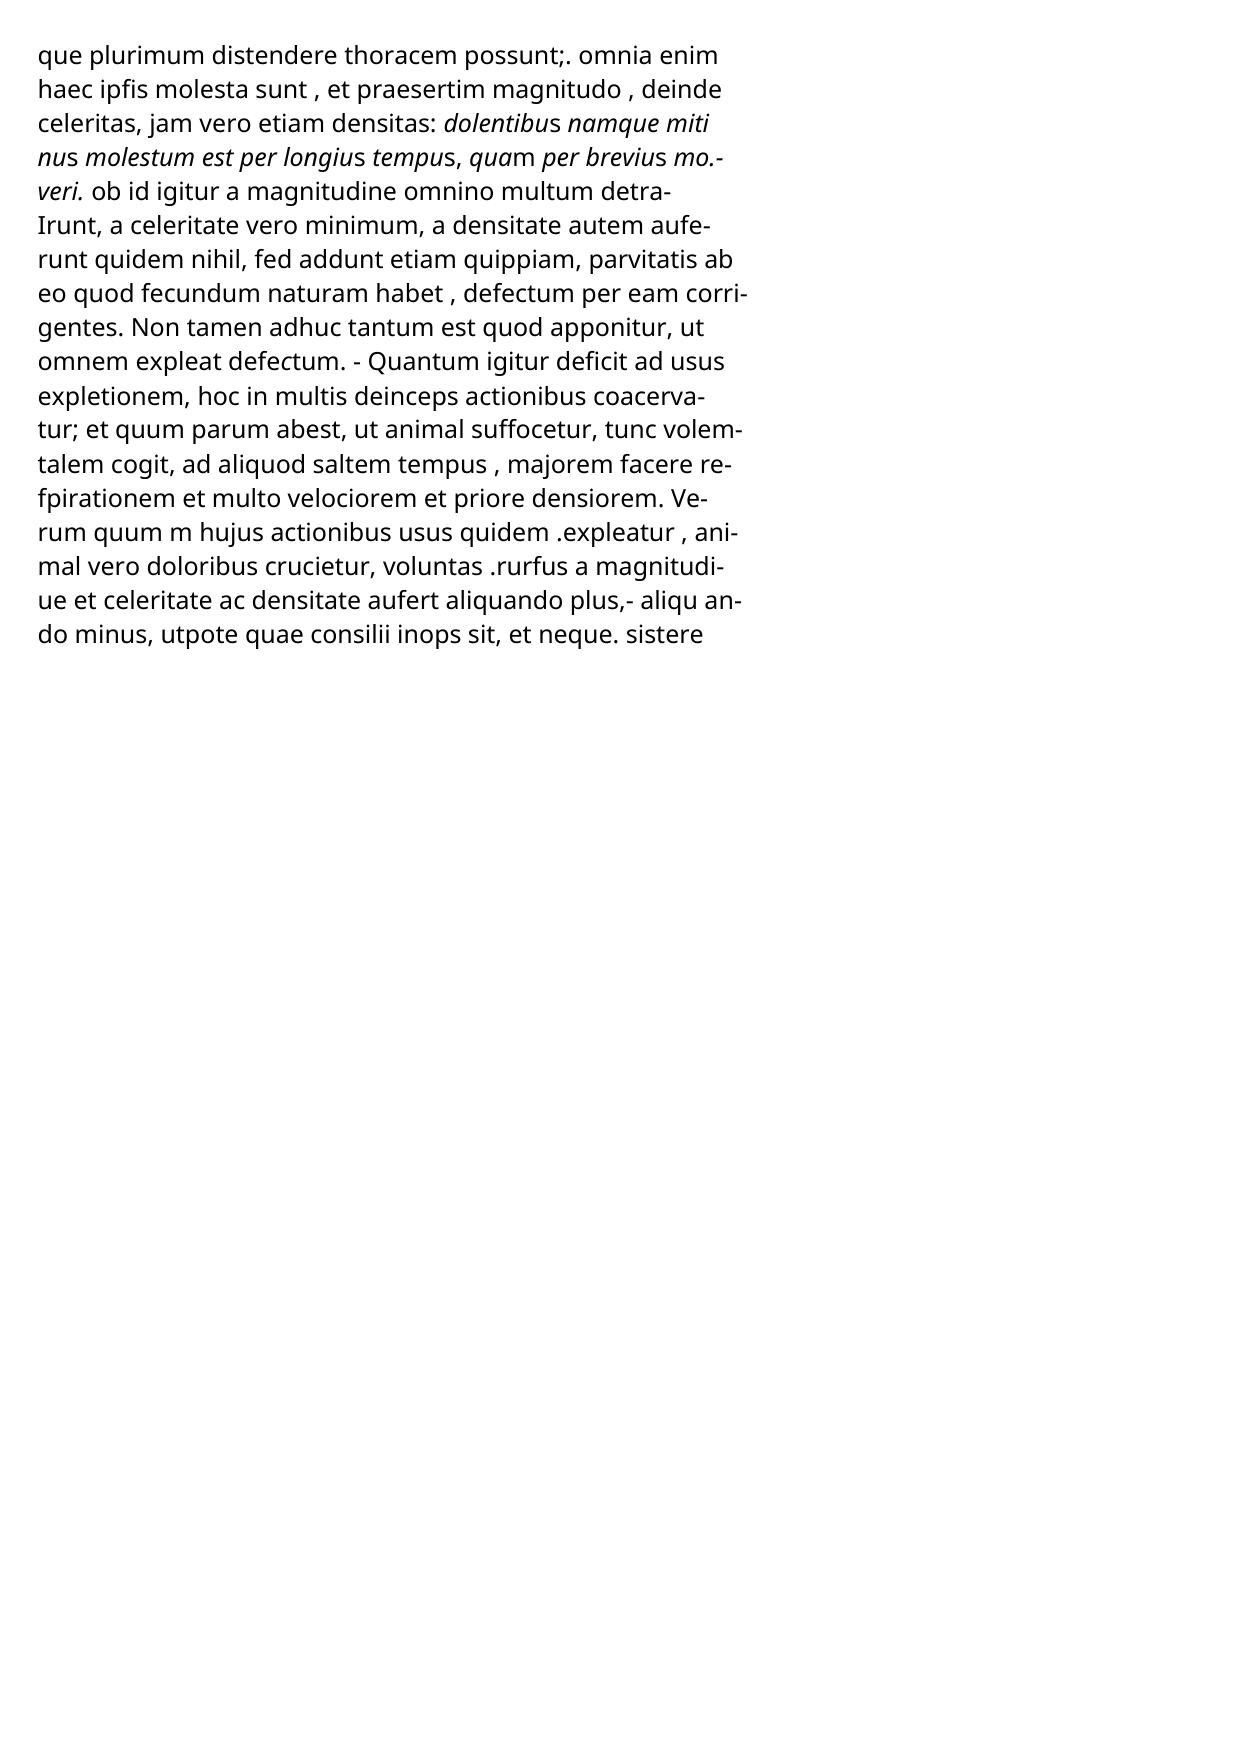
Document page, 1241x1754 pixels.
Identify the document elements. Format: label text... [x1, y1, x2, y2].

text que plurimum distendere thoracem possunt;. omnia enim haec ipfis molesta sunt , et praesertim magnitudo , deinde celeritas, jam vero etiam densitas: dolentibus namque miti nus molestum est per longius tempus, quam per brevius mo.- veri. ob id igitur a magnitudine omnino multum detra- Irunt, a celeritate vero minimum, a densitate autem aufe- runt quidem nihil, fed addunt etiam quippiam, parvitatis ab eo quod fecundum naturam habet , defectum per eam corri- gentes. Non tamen adhuc tantum est quod apponitur, ut omnem expleat defectum. - Quantum igitur deficit ad usus expletionem, hoc in multis deinceps actionibus coacerva- tur; et quum parum abest, ut animal suffocetur, tunc volem- talem cogit, ad aliquod saltem tempus , majorem facere re- fpirationem et multo velociorem et priore densiorem. Ve- rum quum m hujus actionibus usus quidem .expleatur , ani- mal vero doloribus crucietur, voluntas .rurfus a magnitudi- ue et celeritate ac densitate aufert aliquando plus,- aliqu an- do minus, utpote quae consilii inops sit, et neque. sistere [37, 37, 1203, 651]
